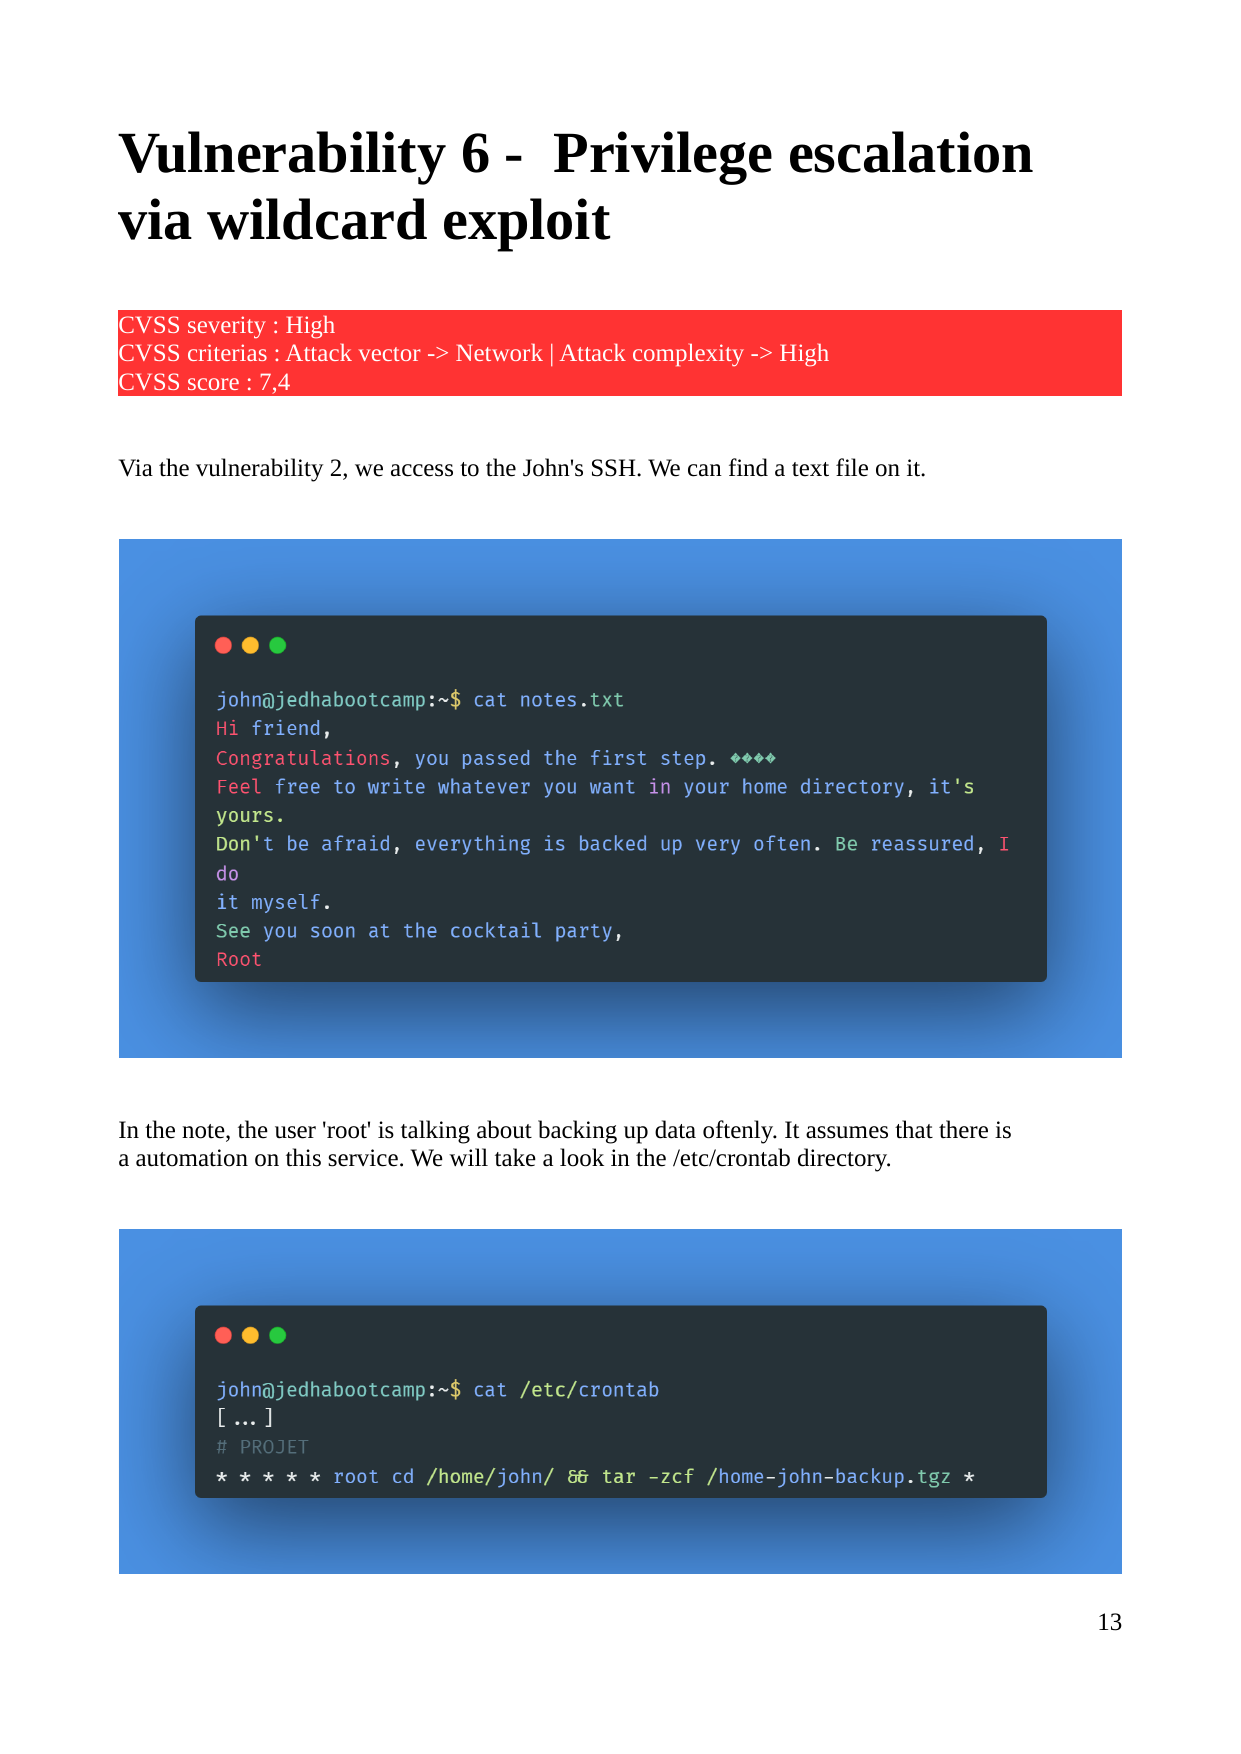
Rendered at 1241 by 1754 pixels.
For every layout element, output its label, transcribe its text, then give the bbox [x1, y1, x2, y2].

text CVSS score : 7,4 [118, 367, 1122, 396]
text CVSS criterias : Attack vector -> Network | Attack complexity -> High [118, 338, 1122, 367]
picture [118, 539, 1122, 1058]
text Vulnerability 6 - Privilege escalation via wildcard exploit [118, 118, 1122, 252]
picture [118, 1229, 1122, 1574]
text Via the vulnerability 2, we access to the John's SSH. We can find a text file on it. [118, 453, 1122, 482]
text a automation on this service. We will take a look in the /etc/crontab directory. [118, 1143, 1122, 1172]
text CVSS severity : High [118, 310, 1122, 338]
text In the note, the user 'root' is talking about backing up data oftenly. It assumes that there is [118, 1115, 1122, 1143]
